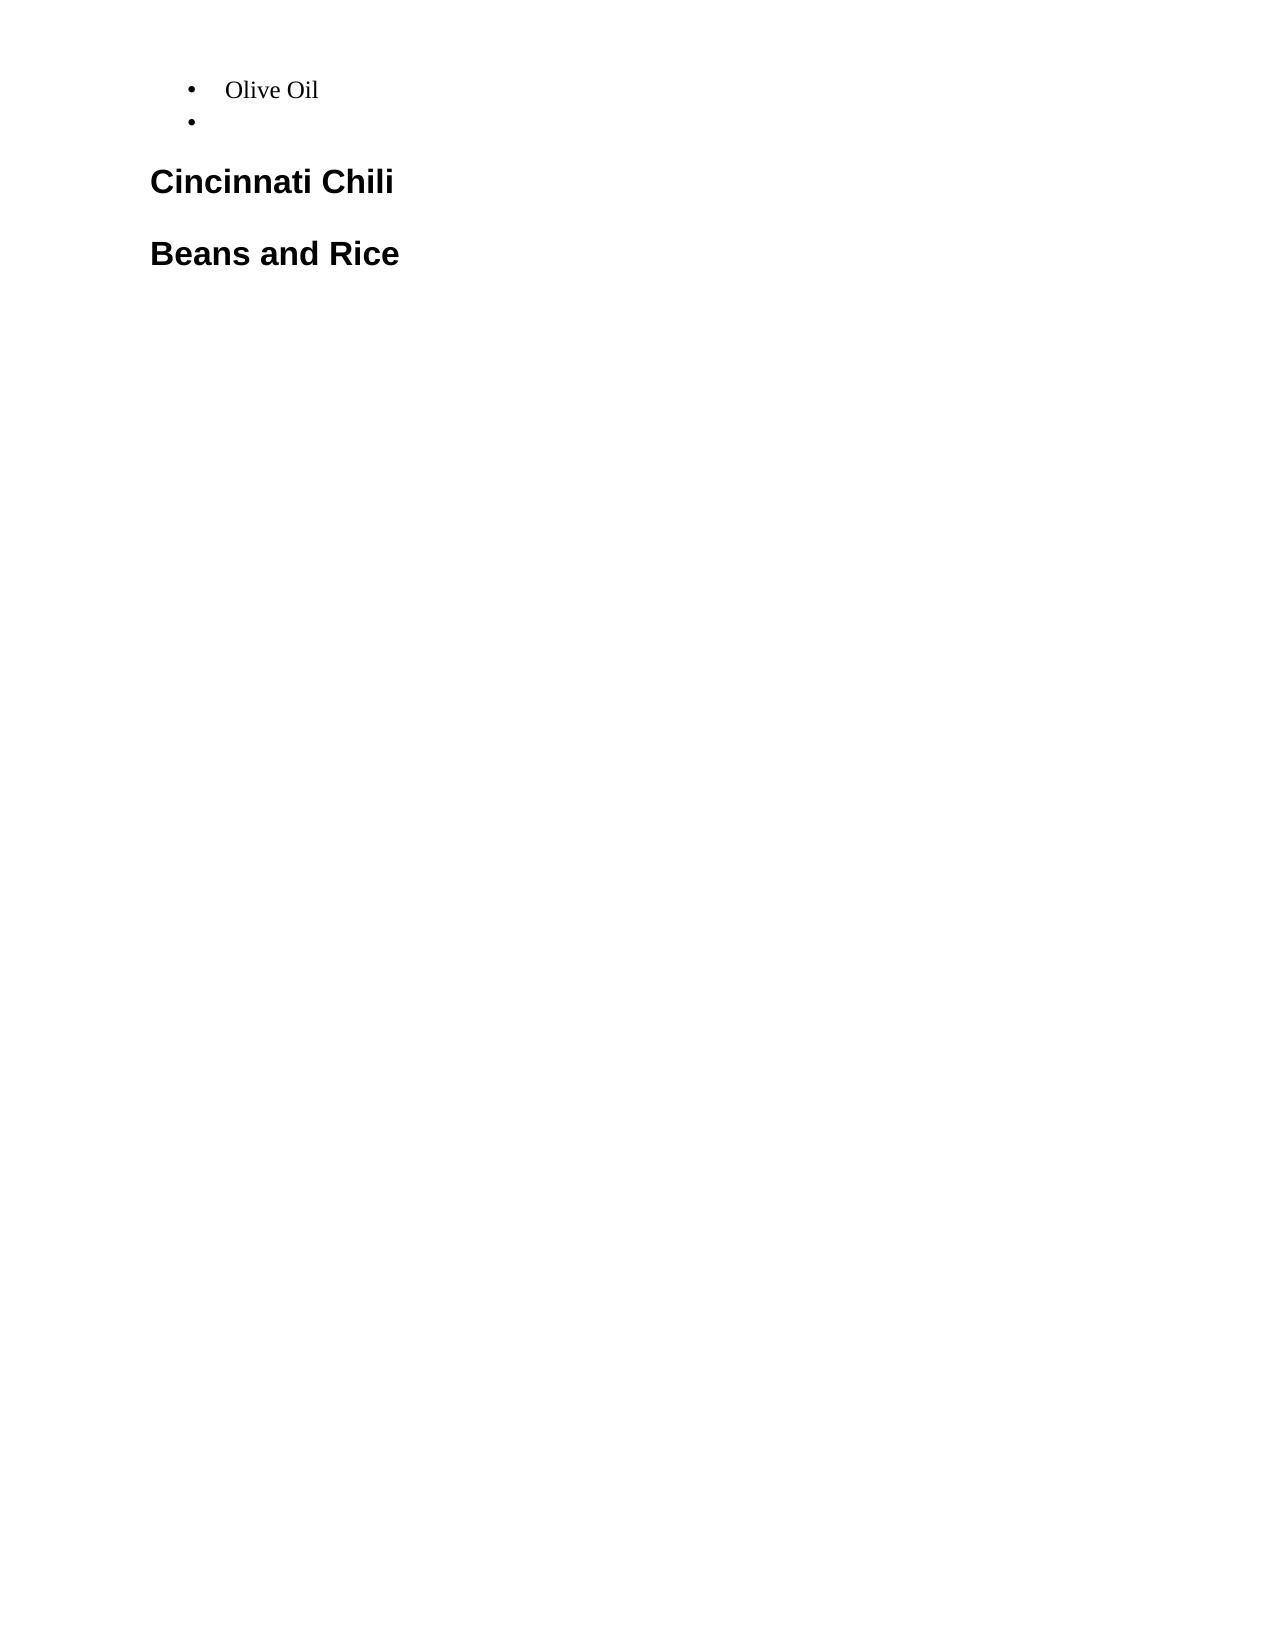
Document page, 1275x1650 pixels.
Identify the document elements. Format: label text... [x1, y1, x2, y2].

list Olive Oil [187, 75, 1125, 104]
subtitle Cincinnati Chili [150, 162, 1125, 201]
subtitle Beans and Rice [150, 234, 1125, 272]
